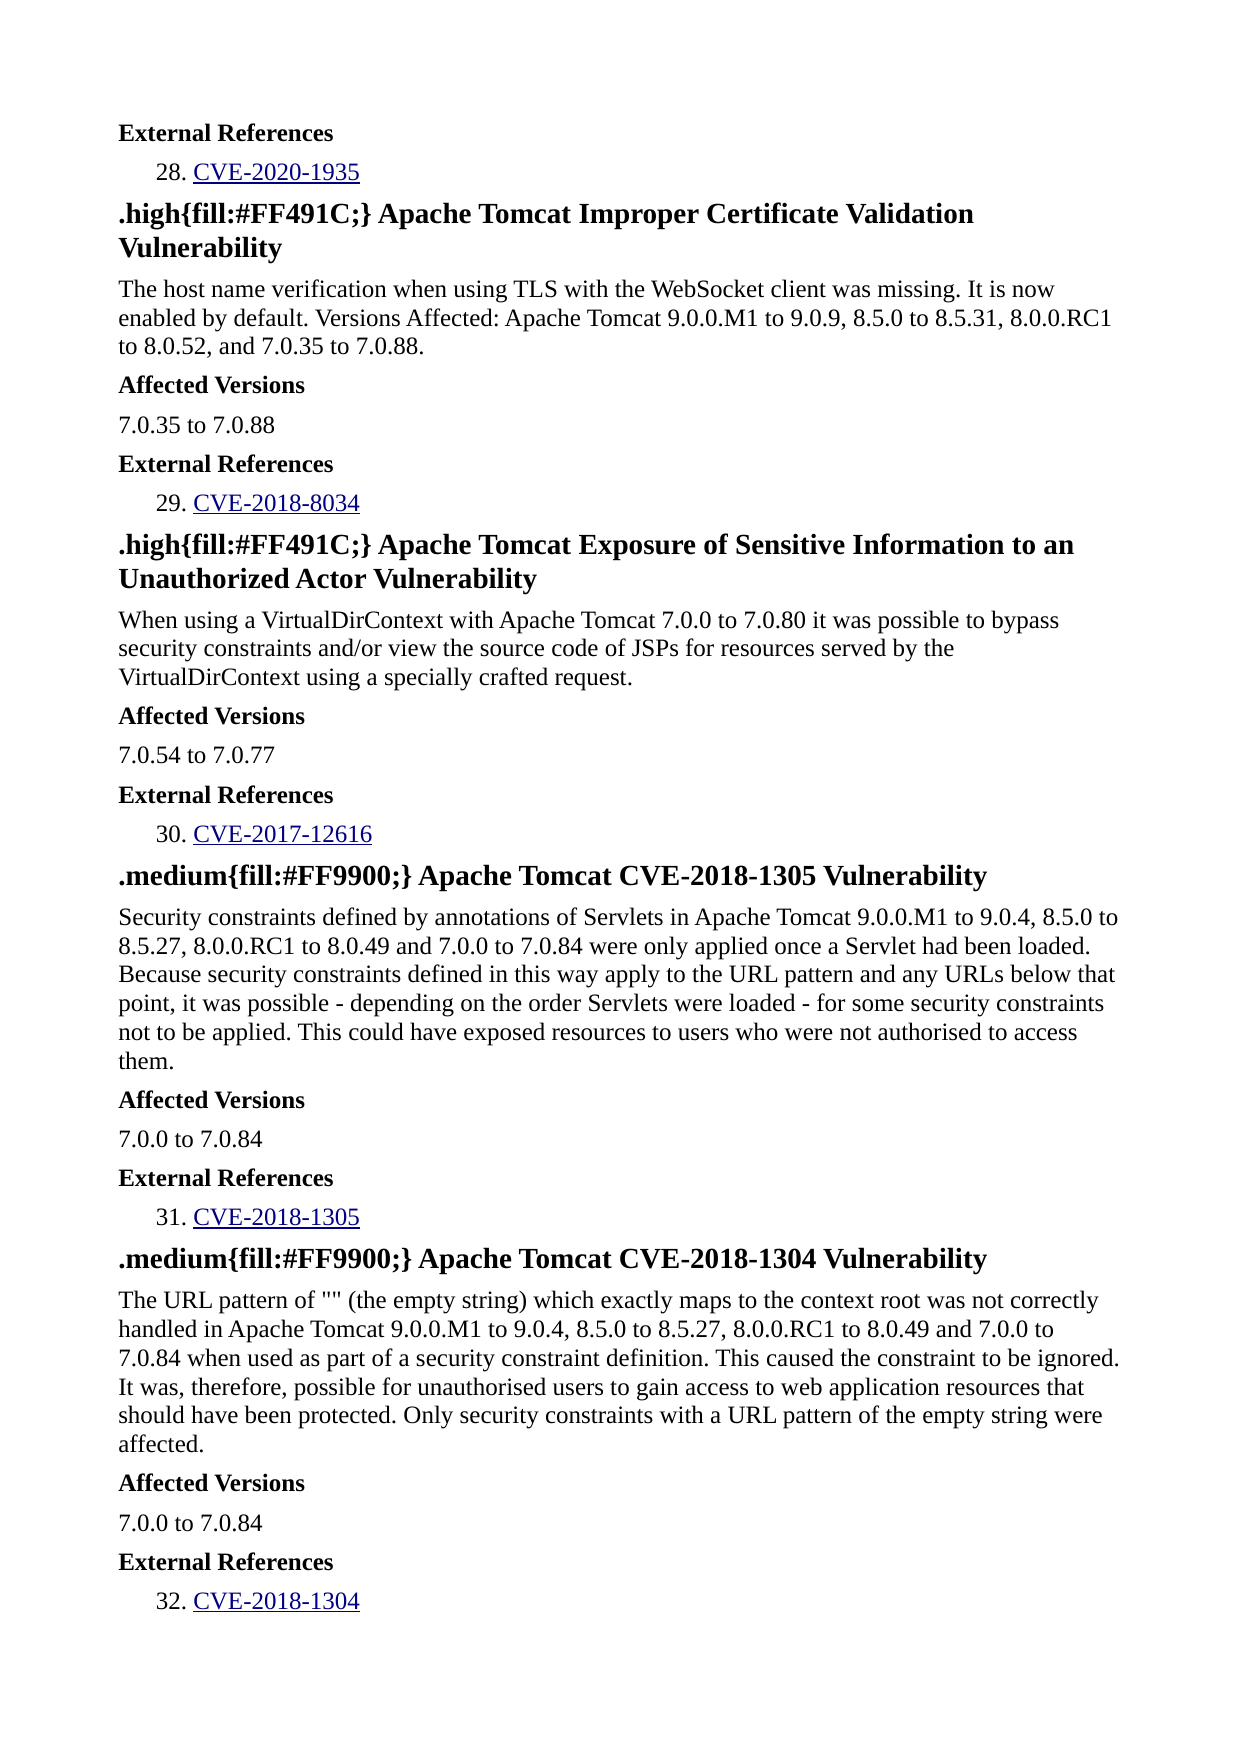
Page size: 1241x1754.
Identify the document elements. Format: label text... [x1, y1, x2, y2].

subtitle External References [118, 118, 1122, 147]
subtitle External References [118, 1163, 1122, 1192]
list CVE-2017-12616 [156, 819, 1122, 848]
text When using a VirtualDirContext with Apache Tomcat 7.0.0 to 7.0.80 it was possible to bypass security constraints and/or view the source code of JSPs for resources served by the VirtualDirContext using a specially crafted request. [118, 605, 1122, 691]
subtitle .high{fill:#FF491C;} Apache Tomcat Improper Certificate Validation Vulnerability [118, 196, 1122, 263]
subtitle .medium{fill:#FF9900;} Apache Tomcat CVE-2018-1304 Vulnerability [118, 1242, 1122, 1275]
subtitle Affected Versions [118, 701, 1122, 730]
subtitle .medium{fill:#FF9900;} Apache Tomcat CVE-2018-1305 Vulnerability [118, 858, 1122, 892]
text The host name verification when using TLS with the WebSocket client was missing. It is now enabled by default. Versions Affected: Apache Tomcat 9.0.0.M1 to 9.0.9, 8.5.0 to 8.5.31, 8.0.0.RC1 to 8.0.52, and 7.0.35 to 7.0.88. [118, 274, 1122, 360]
subtitle Affected Versions [118, 1085, 1122, 1114]
text The URL pattern of "" (the empty string) which exactly maps to the context root was not correctly handled in Apache Tomcat 9.0.0.M1 to 9.0.4, 8.5.0 to 8.5.27, 8.0.0.RC1 to 8.0.49 and 7.0.0 to 7.0.84 when used as part of a security constraint definition. This caused the constraint to be ignored. It was, therefore, possible for unauthorised users to gain access to web application resources that should have been protected. Only security constraints with a URL pattern of the empty string were affected. [118, 1286, 1122, 1458]
text Security constraints defined by annotations of Servlets in Apache Tomcat 9.0.0.M1 to 9.0.4, 8.5.0 to 8.5.27, 8.0.0.RC1 to 8.0.49 and 7.0.0 to 7.0.84 were only applied once a Servlet had been loaded. Because security constraints defined in this way apply to the URL pattern and any URLs below that point, it was possible - depending on the order Servlets were loaded - for some security constraints not to be applied. This could have exposed resources to users who were not authorised to access them. [118, 902, 1122, 1074]
subtitle Affected Versions [118, 371, 1122, 399]
text 7.0.0 to 7.0.84 [118, 1508, 1122, 1536]
subtitle External References [118, 449, 1122, 478]
text 7.0.54 to 7.0.77 [118, 741, 1122, 769]
subtitle Affected Versions [118, 1468, 1122, 1497]
list CVE-2020-1935 [156, 157, 1122, 186]
text 7.0.0 to 7.0.84 [118, 1124, 1122, 1153]
subtitle External References [118, 1547, 1122, 1576]
subtitle External References [118, 780, 1122, 808]
list CVE-2018-8034 [156, 488, 1122, 517]
subtitle .high{fill:#FF491C;} Apache Tomcat Exposure of Sensitive Information to an Unauthorized Actor Vulnerability [118, 527, 1122, 594]
text 7.0.35 to 7.0.88 [118, 410, 1122, 438]
list CVE-2018-1305 [156, 1202, 1122, 1231]
list CVE-2018-1304 [156, 1586, 1122, 1615]
